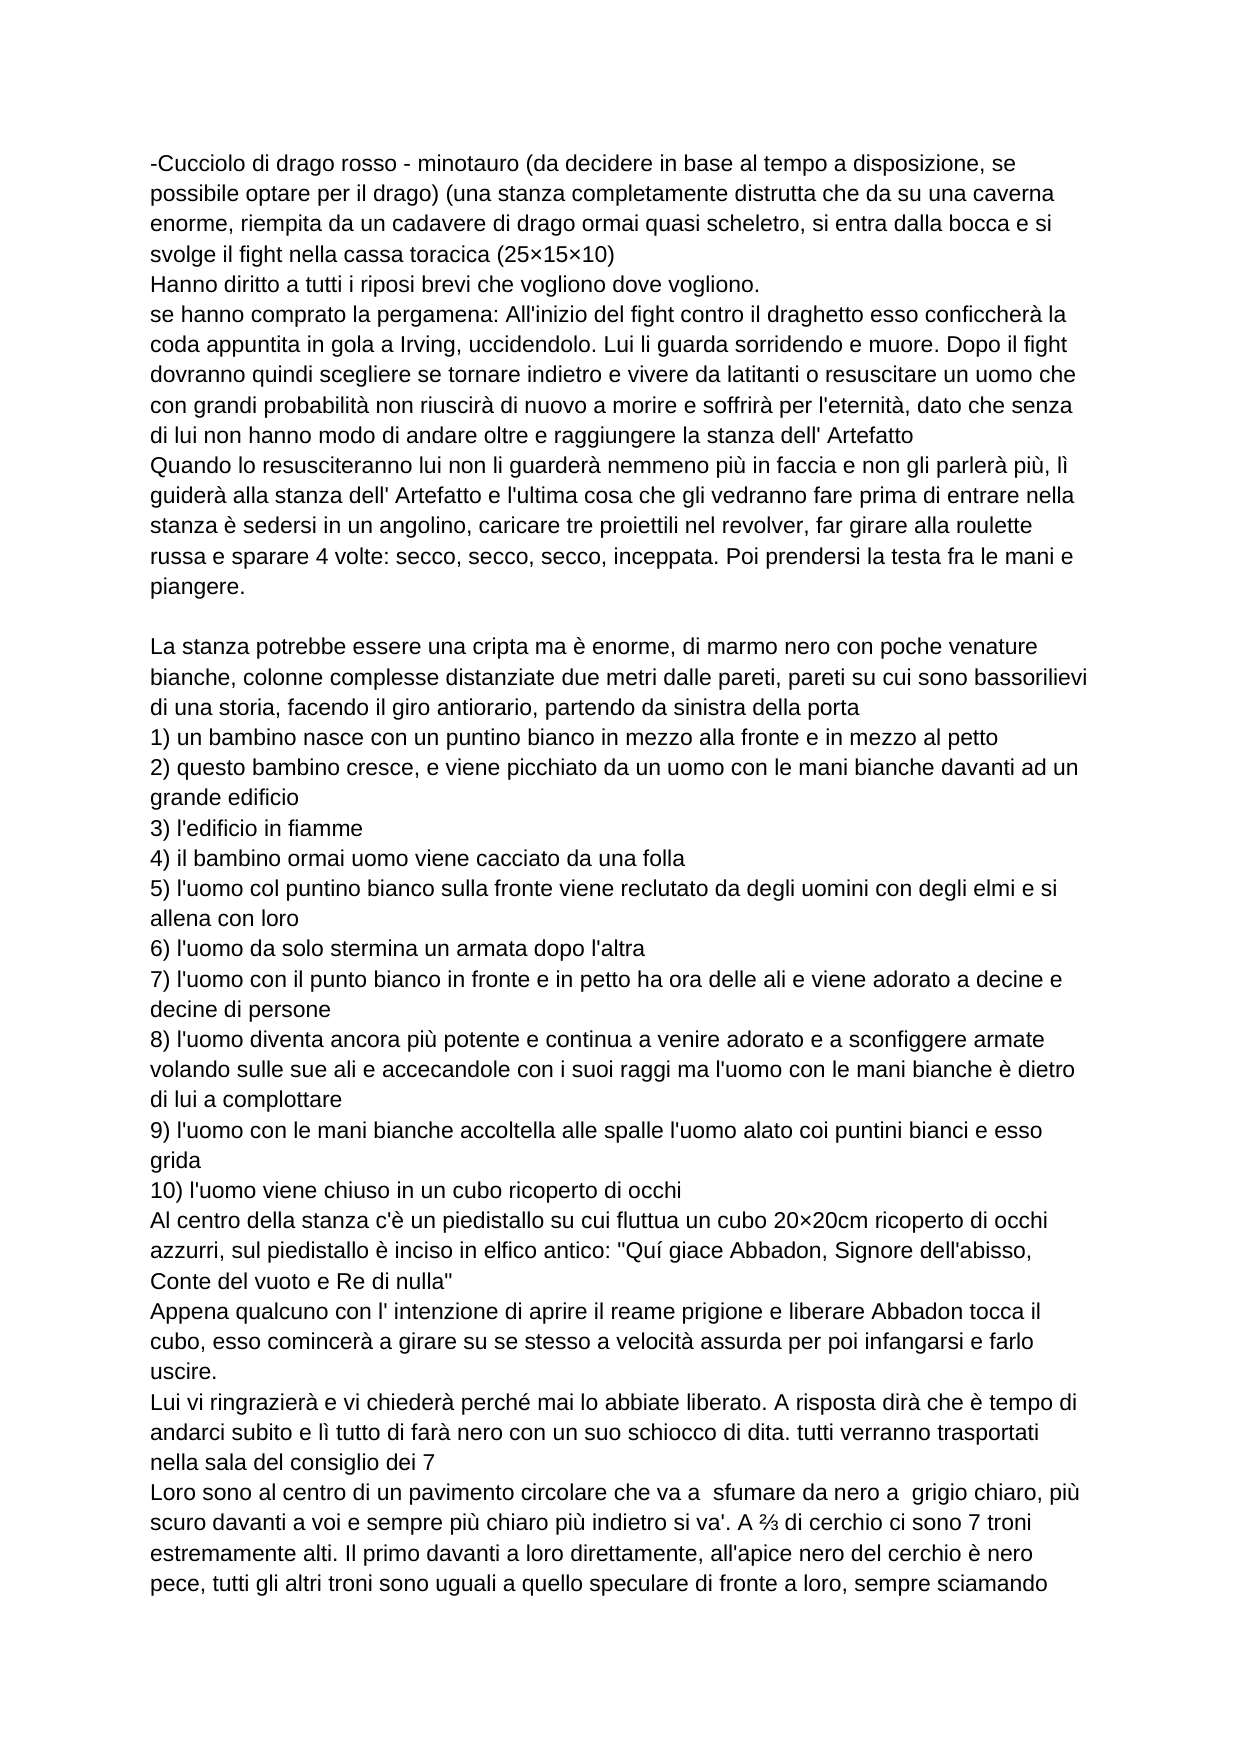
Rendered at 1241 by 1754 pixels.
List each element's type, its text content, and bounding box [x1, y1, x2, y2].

text 1) un bambino nasce con un puntino bianco in mezzo alla fronte e in mezzo al petto [150, 724, 1090, 750]
text 8) l'uomo diventa ancora più potente e continua a venire adorato e a sconfiggere armate volando sulle sue ali e accecandole con i suoi raggi ma l'uomo con le mani bianche è dietro di lui a complottare [150, 1026, 1090, 1113]
text Quando lo resusciteranno lui non li guarderà nemmeno più in faccia e non gli parlerà più, lì guiderà alla stanza dell' Artefatto e l'ultima cosa che gli vedranno fare prima di entrare nella stanza è sedersi in un angolino, caricare tre proiettili nel revolver, far girare alla roulette russa e sparare 4 volte: secco, secco, secco, inceppata. Poi prendersi la testa fra le mani e piangere. [150, 452, 1090, 599]
text 10) l'uomo viene chiuso in un cubo ricoperto di occhi [150, 1177, 1090, 1203]
text 7) l'uomo con il punto bianco in fronte e in petto ha ora delle ali e viene adorato a decine e decine di persone [150, 966, 1090, 1022]
text 6) l'uomo da solo stermina un armata dopo l'altra [150, 935, 1090, 962]
text 3) l'edificio in fiamme [150, 814, 1090, 841]
text Loro sono al centro di un pavimento circolare che va a sfumare da nero a grigio chiaro, più scuro davanti a voi e sempre più chiaro più indietro si va'. A ⅔ di cerchio ci sono 7 troni estremamente alti. Il primo davanti a loro direttamente, all'apice nero del cerchio è nero pece, tutti gli altri troni sono uguali a quello speculare di fronte a loro, sempre sciamando [150, 1479, 1090, 1596]
text La stanza potrebbe essere una cripta ma è enorme, di marmo nero con poche venature bianche, colonne complesse distanziate due metri dalle pareti, pareti su cui sono bassorilievi di una storia, facendo il giro antiorario, partendo da sinistra della porta [150, 633, 1090, 720]
text Al centro della stanza c'è un piedistallo su cui fluttua un cubo 20×20cm ricoperto di occhi azzurri, sul piedistallo è inciso in elfico antico: "Quí giace Abbadon, Signore dell'abisso, Conte del vuoto e Re di nulla" [150, 1207, 1090, 1294]
text Hanno diritto a tutti i riposi brevi che vogliono dove vogliono. [150, 271, 1090, 297]
text Appena qualcuno con l' intenzione di aprire il reame prigione e liberare Abbadon tocca il cubo, esso comincerà a girare su se stesso a velocità assurda per poi infangarsi e farlo uscire. [150, 1298, 1090, 1385]
text 5) l'uomo col puntino bianco sulla fronte viene reclutato da degli uomini con degli elmi e si allena con loro [150, 875, 1090, 932]
text 4) il bambino ormai uomo viene cacciato da una folla [150, 845, 1090, 871]
text -Cucciolo di drago rosso - minotauro (da decidere in base al tempo a disposizione, se possibile optare per il drago) (una stanza completamente distrutta che da su una caverna enorme, riempita da un cadavere di drago ormai quasi scheletro, si entra dalla bocca e si svolge il fight nella cassa toracica (25×15×10) [150, 150, 1090, 267]
text ‌se hanno comprato la pergamena: All'inizio del fight contro il draghetto esso conficcherà la coda appuntita in gola a Irving, uccidendolo. Lui li guarda sorridendo e muore. Dopo il fight dovranno quindi scegliere se tornare indietro e vivere da latitanti o resuscitare un uomo che con grandi probabilità non riuscirà di nuovo a morire e soffrirà per l'eternità, dato che senza di lui non hanno modo di andare oltre e raggiungere la stanza dell' Artefatto [150, 301, 1090, 448]
text 9) l'uomo con le mani bianche accoltella alle spalle l'uomo alato coi puntini bianci e esso grida [150, 1117, 1090, 1173]
text 2) questo bambino cresce, e viene picchiato da un uomo con le mani bianche davanti ad un grande edificio [150, 754, 1090, 811]
text Lui vi ringrazierà e vi chiederà perché mai lo abbiate liberato. A risposta dirà che è tempo di andarci subito e lì tutto di farà nero con un suo schiocco di dita. tutti verranno trasportati nella sala del consiglio dei 7 [150, 1388, 1090, 1475]
